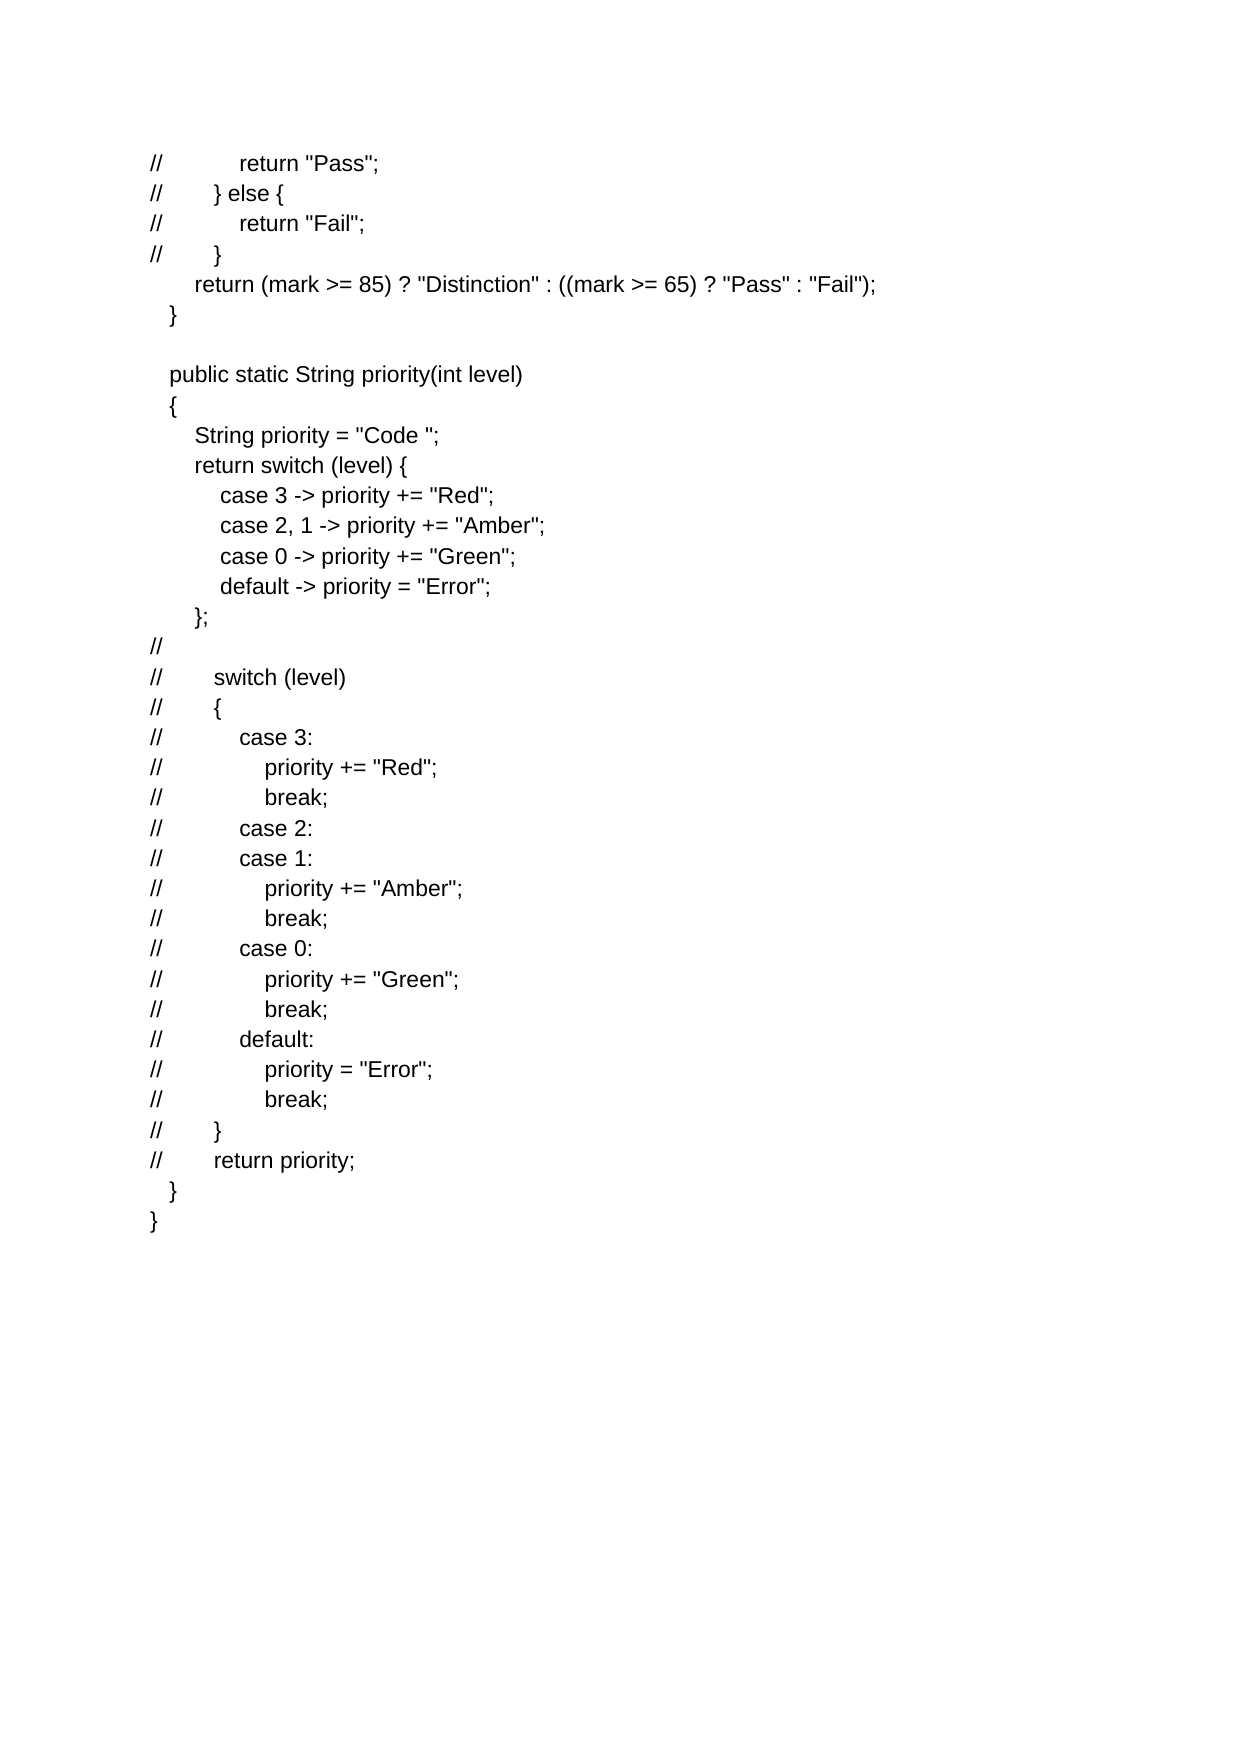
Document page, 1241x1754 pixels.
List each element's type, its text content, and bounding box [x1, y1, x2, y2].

text case 3 -> priority += "Red"; [150, 482, 1090, 509]
text return (mark >= 85) ? "Distinction" : ((mark >= 65) ? "Pass" : "Fail"); [150, 271, 1090, 297]
text } [150, 1207, 1090, 1234]
text // [150, 633, 1090, 660]
text // break; [150, 1086, 1090, 1113]
text // case 3: [150, 724, 1090, 750]
text // priority += "Amber"; [150, 875, 1090, 901]
text // case 2: [150, 814, 1090, 841]
text // { [150, 694, 1090, 720]
text case 0 -> priority += "Green"; [150, 543, 1090, 569]
text // case 0: [150, 935, 1090, 962]
text { [150, 392, 1090, 418]
text // break; [150, 784, 1090, 811]
text // priority += "Red"; [150, 754, 1090, 781]
text // default: [150, 1026, 1090, 1052]
text // return "Pass"; [150, 150, 1090, 176]
text default -> priority = "Error"; [150, 573, 1090, 599]
text // switch (level) [150, 663, 1090, 690]
text // return priority; [150, 1147, 1090, 1173]
text } [150, 1177, 1090, 1203]
text // case 1: [150, 845, 1090, 871]
text case 2, 1 -> priority += "Amber"; [150, 512, 1090, 539]
text // } [150, 241, 1090, 267]
text // return "Fail"; [150, 210, 1090, 237]
text return switch (level) { [150, 452, 1090, 478]
text }; [150, 603, 1090, 629]
text } [150, 301, 1090, 327]
text // priority += "Green"; [150, 966, 1090, 992]
text // break; [150, 905, 1090, 932]
text // } else { [150, 180, 1090, 207]
text // break; [150, 996, 1090, 1022]
text // } [150, 1117, 1090, 1143]
text String priority = "Code "; [150, 422, 1090, 448]
text public static String priority(int level) [150, 361, 1090, 388]
text // priority = "Error"; [150, 1056, 1090, 1083]
